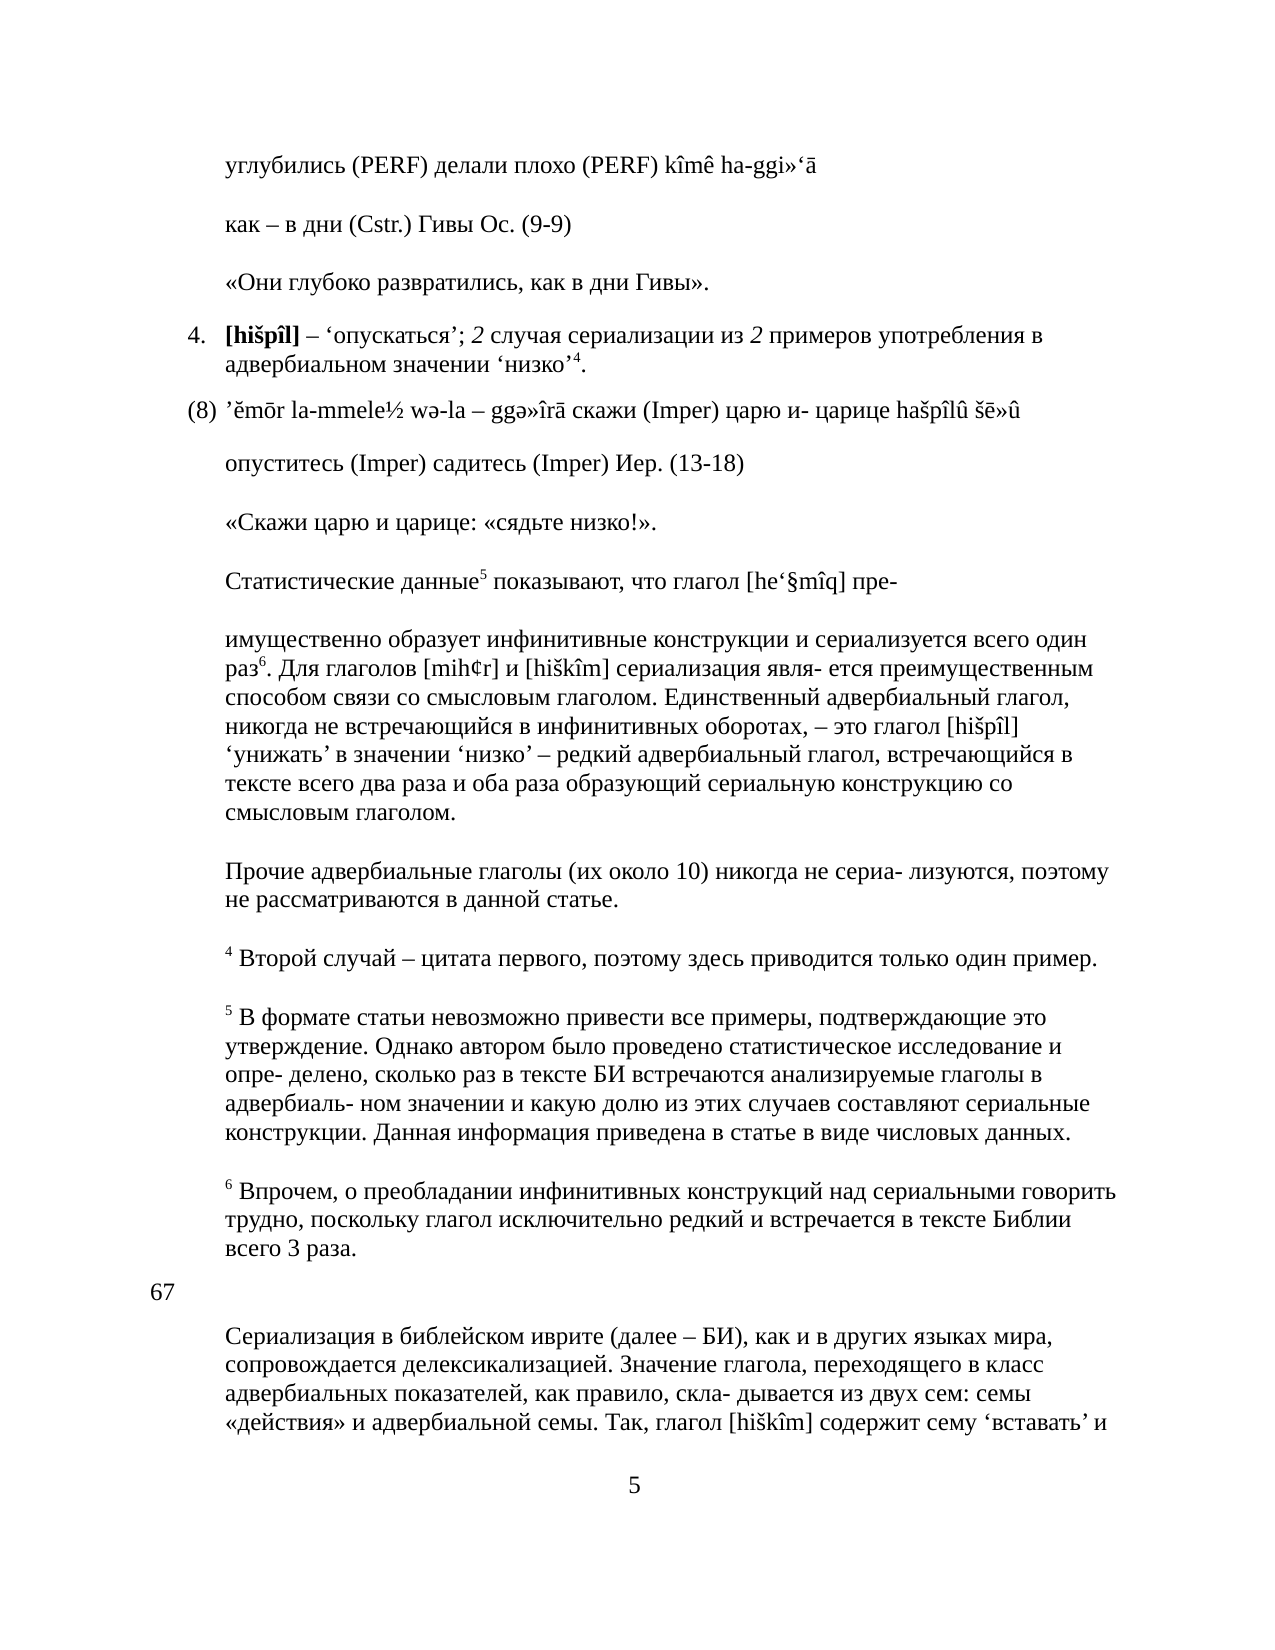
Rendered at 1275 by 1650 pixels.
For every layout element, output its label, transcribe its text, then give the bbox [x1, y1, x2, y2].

text Статистические данные5 показывают, что глагол [he‘§mîq] пре- [225, 566, 1125, 594]
text опуститесь (Imper) садитесь (Imper) Иер. (13-18) [225, 448, 1125, 477]
text как – в дни (Cstr.) Гивы Ос. (9-9) [225, 209, 1125, 237]
list [hišpîl] – ‘опускаться’; 2 случая сериализации из 2 примеров употребления в адвербиальном значении ‘низко’4. [187, 320, 1125, 378]
text «Скажи царю и царице: «сядьте низко!». [225, 507, 1125, 536]
text 5 В формате статьи невозможно привести все примеры, подтверждающие это утверждение. Однако автором было проведено статистическое исследование и опре- делено, сколько раз в тексте БИ встречаются анализируемые глаголы в адвербиаль- ном значении и какую долю из этих случаев составляют сериальные конструкции. Данная информация приведена в статье в виде числовых данных. [225, 1002, 1125, 1146]
text 4 Второй случай – цитата первого, поэтому здесь приводится только один пример. [225, 943, 1125, 972]
text «Они глубоко развратились, как в дни Гивы». [225, 267, 1125, 296]
text Прочие адвербиальные глаголы (их около 10) никогда не сериа- лизуются, поэтому не рассматриваются в данной статье. [225, 856, 1125, 913]
text имущественно образует инфинитивные конструкции и сериализуется всего один раз6. Для глаголов [mih¢r] и [hiškîm] сериализация явля- ется преимущественным способом связи со смысловым глаголом. Единственный адвербиальный глагол, никогда не встречающийся в инфинитивных оборотах, – это глагол [hišpîl] ‘унижать’ в значении ‘низко’ – редкий адвербиальный глагол, встречающийся в тексте всего два раза и оба раза образующий сериальную конструкцию со смысловым глаголом. [225, 624, 1125, 826]
list ’ĕmōr la-mmele½ wə-la – ggə»îrā cкажи (Imper) царю и- царице hašpîlû šē»û [187, 396, 1125, 424]
text 67 [150, 1277, 1125, 1306]
text углубились (PERF) делали плохо (PERF) kîmê ha-ggi»‘ā [225, 150, 1125, 179]
text Сериализация в библейском иврите (далее – БИ), как и в других языках мира, сопровождается делексикализацией. Значение глагола, переходящего в класс адвербиальных показателей, как правило, скла- дывается из двух сем: семы «действия» и адвербиальной семы. Так, глагол [hiškîm] содержит сему ‘вставать’ и [225, 1321, 1125, 1436]
text 6 Впрочем, о преобладании инфинитивных конструкций над сериальными говорить трудно, поскольку глагол исключительно редкий и встречается в тексте Библии всего 3 раза. [225, 1176, 1125, 1262]
